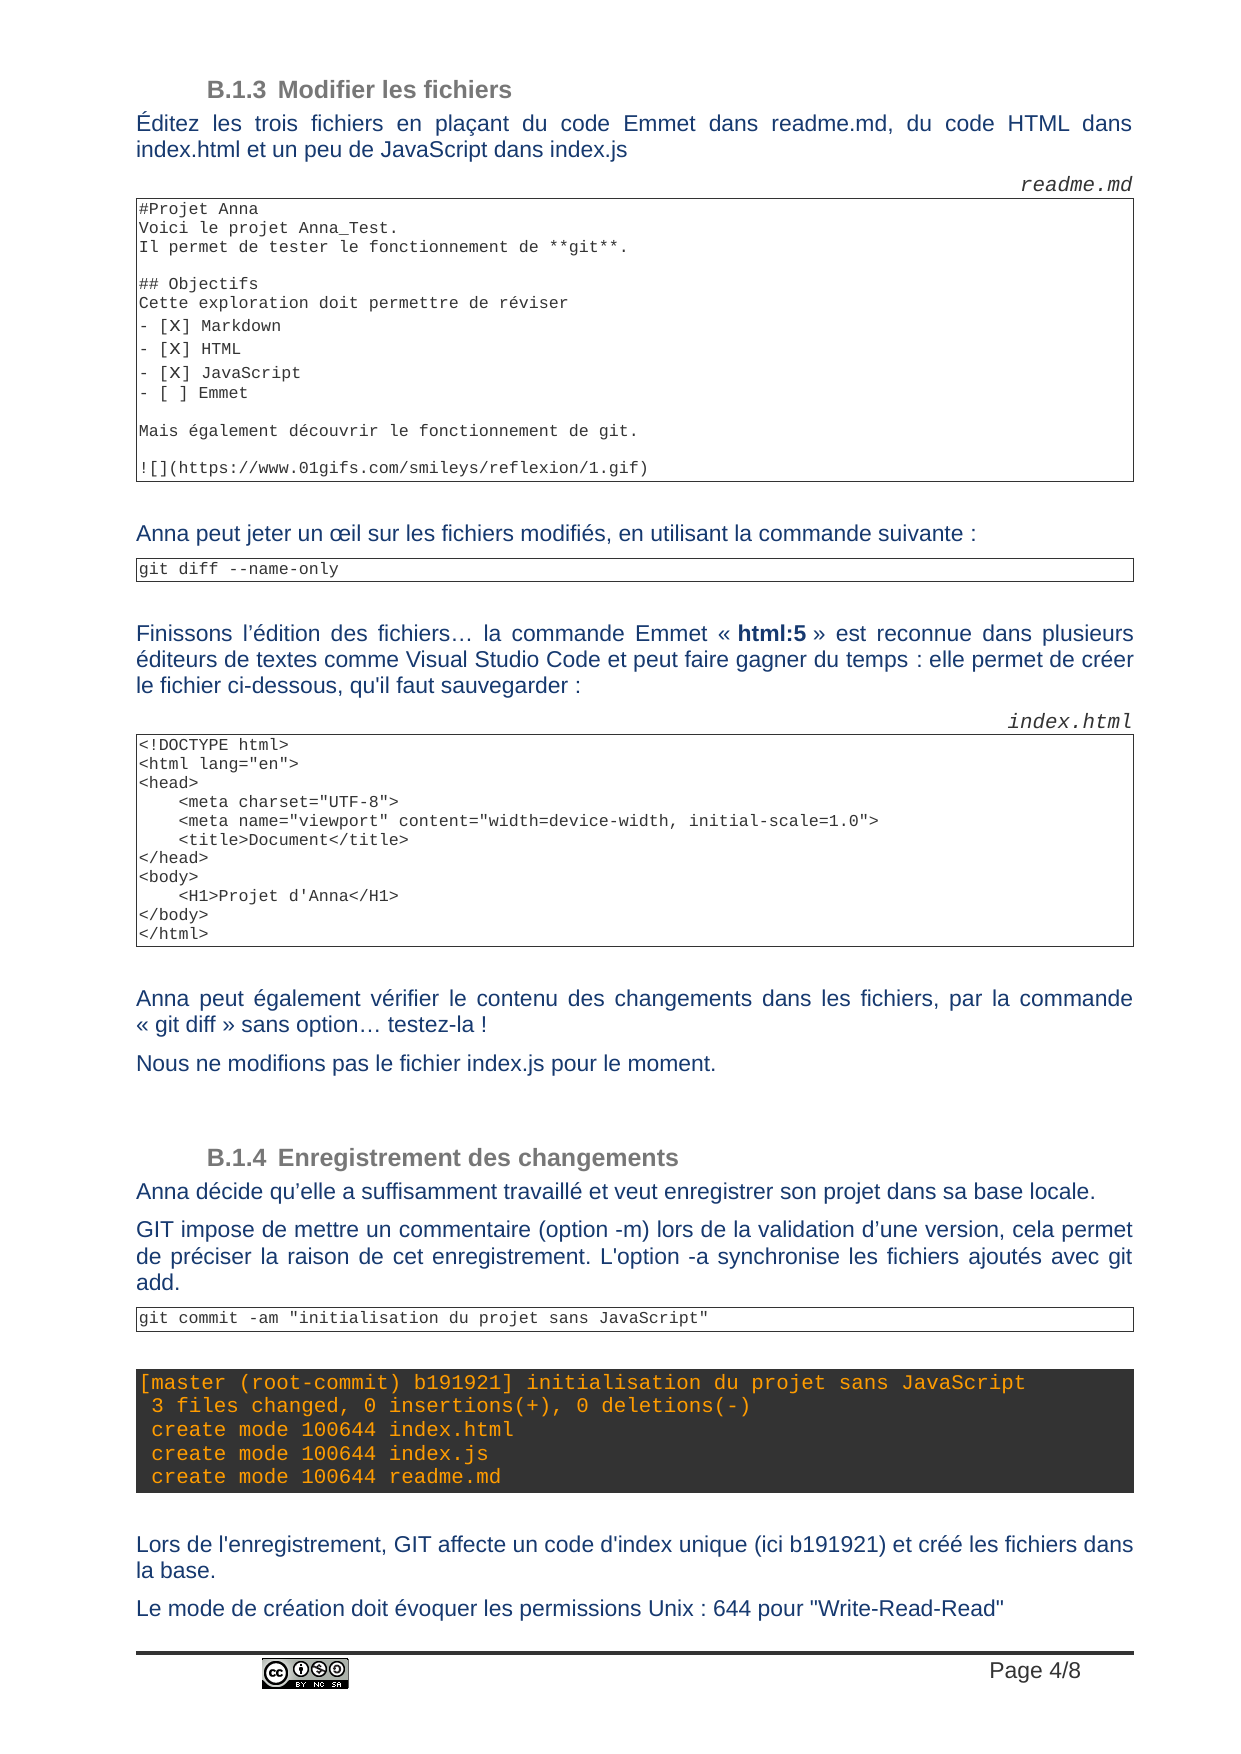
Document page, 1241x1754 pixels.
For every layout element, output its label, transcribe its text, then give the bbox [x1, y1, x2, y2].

text <head> [137, 772, 1133, 791]
text - [x] Markdown [137, 311, 1133, 334]
text #Projet Anna [137, 199, 1133, 217]
text <title>Document</title> [137, 828, 1133, 847]
text </head> [137, 847, 1133, 866]
text ## Objectifs [137, 273, 1133, 292]
text 3 files changed, 0 insertions(+), 0 deletions(-) [137, 1393, 1133, 1417]
text Anna décide qu’elle a suffisamment travaillé et veut enregistrer son projet dans sa base locale. [136, 1178, 1134, 1204]
text git diff --name-only [137, 559, 1133, 581]
text Le mode de création doit évoquer les permissions Unix : 644 pour "Write-Read-Read" [136, 1595, 1134, 1622]
text - [ ] Emmet [137, 382, 1133, 403]
text create mode 100644 readme.md [137, 1464, 1133, 1492]
text - [x] JavaScript [137, 358, 1133, 382]
picture [262, 1658, 349, 1689]
text <meta charset="UTF-8"> [137, 791, 1133, 810]
text [master (root-commit) b191921] initialisation du projet sans JavaScript [137, 1370, 1133, 1393]
text Finissons l’édition des fichiers… la commande Emmet « html:5 » est reconnue dans plusieurs éditeurs de textes comme Visual Studio Code et peut faire gagner du temps : elle permet de créer le fichier ci-dessous, qu'il faut sauvegarder : [136, 620, 1134, 699]
text Éditez les trois fichiers en plaçant du code Emmet dans readme.md, du code HTML dans index.html et un peu de JavaScript dans index.js [136, 110, 1134, 162]
subtitle Enregistrement des changements [207, 1143, 1134, 1172]
text Il permet de tester le fonctionnement de **git**. [137, 236, 1133, 257]
text Mais également découvrir le fonctionnement de git. [137, 419, 1133, 441]
text <html lang="en"> [137, 753, 1133, 772]
text git commit -am "initialisation du projet sans JavaScript" [137, 1308, 1133, 1331]
text Anna peut également vérifier le contenu des changements dans les fichiers, par la commande « git diff » sans option… testez-la ! [136, 985, 1134, 1038]
text Voici le projet Anna_Test. [137, 217, 1133, 236]
text </html> [137, 923, 1133, 946]
text <body> [137, 866, 1133, 885]
text readme.md [136, 174, 1134, 198]
text <meta name="viewport" content="width=device-width, initial-scale=1.0"> [137, 810, 1133, 828]
text Anna peut jeter un œil sur les fichiers modifiés, en utilisant la commande suivante : [136, 519, 1134, 546]
text ![](https://www.01gifs.com/smileys/reflexion/1.gif) [137, 457, 1133, 481]
text <!DOCTYPE html> [137, 735, 1133, 753]
text </body> [137, 904, 1133, 923]
text - [x] HTML [137, 334, 1133, 358]
text Cette exploration doit permettre de réviser [137, 292, 1133, 311]
text GIT impose de mettre un commentaire (option -m) lors de la validation d’une version, cela permet de préciser la raison de cet enregistrement. L'option -a synchronise les fichiers ajoutés avec git add. [136, 1216, 1134, 1295]
text <H1>Projet d'Anna</H1> [137, 885, 1133, 904]
text Nous ne modifions pas le fichier index.js pour le moment. [136, 1049, 1134, 1076]
subtitle Modifier les fichiers [207, 75, 1134, 104]
text create mode 100644 index.js [137, 1440, 1133, 1464]
text create mode 100644 index.html [137, 1417, 1133, 1440]
text index.html [136, 711, 1134, 734]
text Lors de l'enregistrement, GIT affecte un code d'index unique (ici b191921) et créé les fichiers dans la base. [136, 1531, 1134, 1583]
